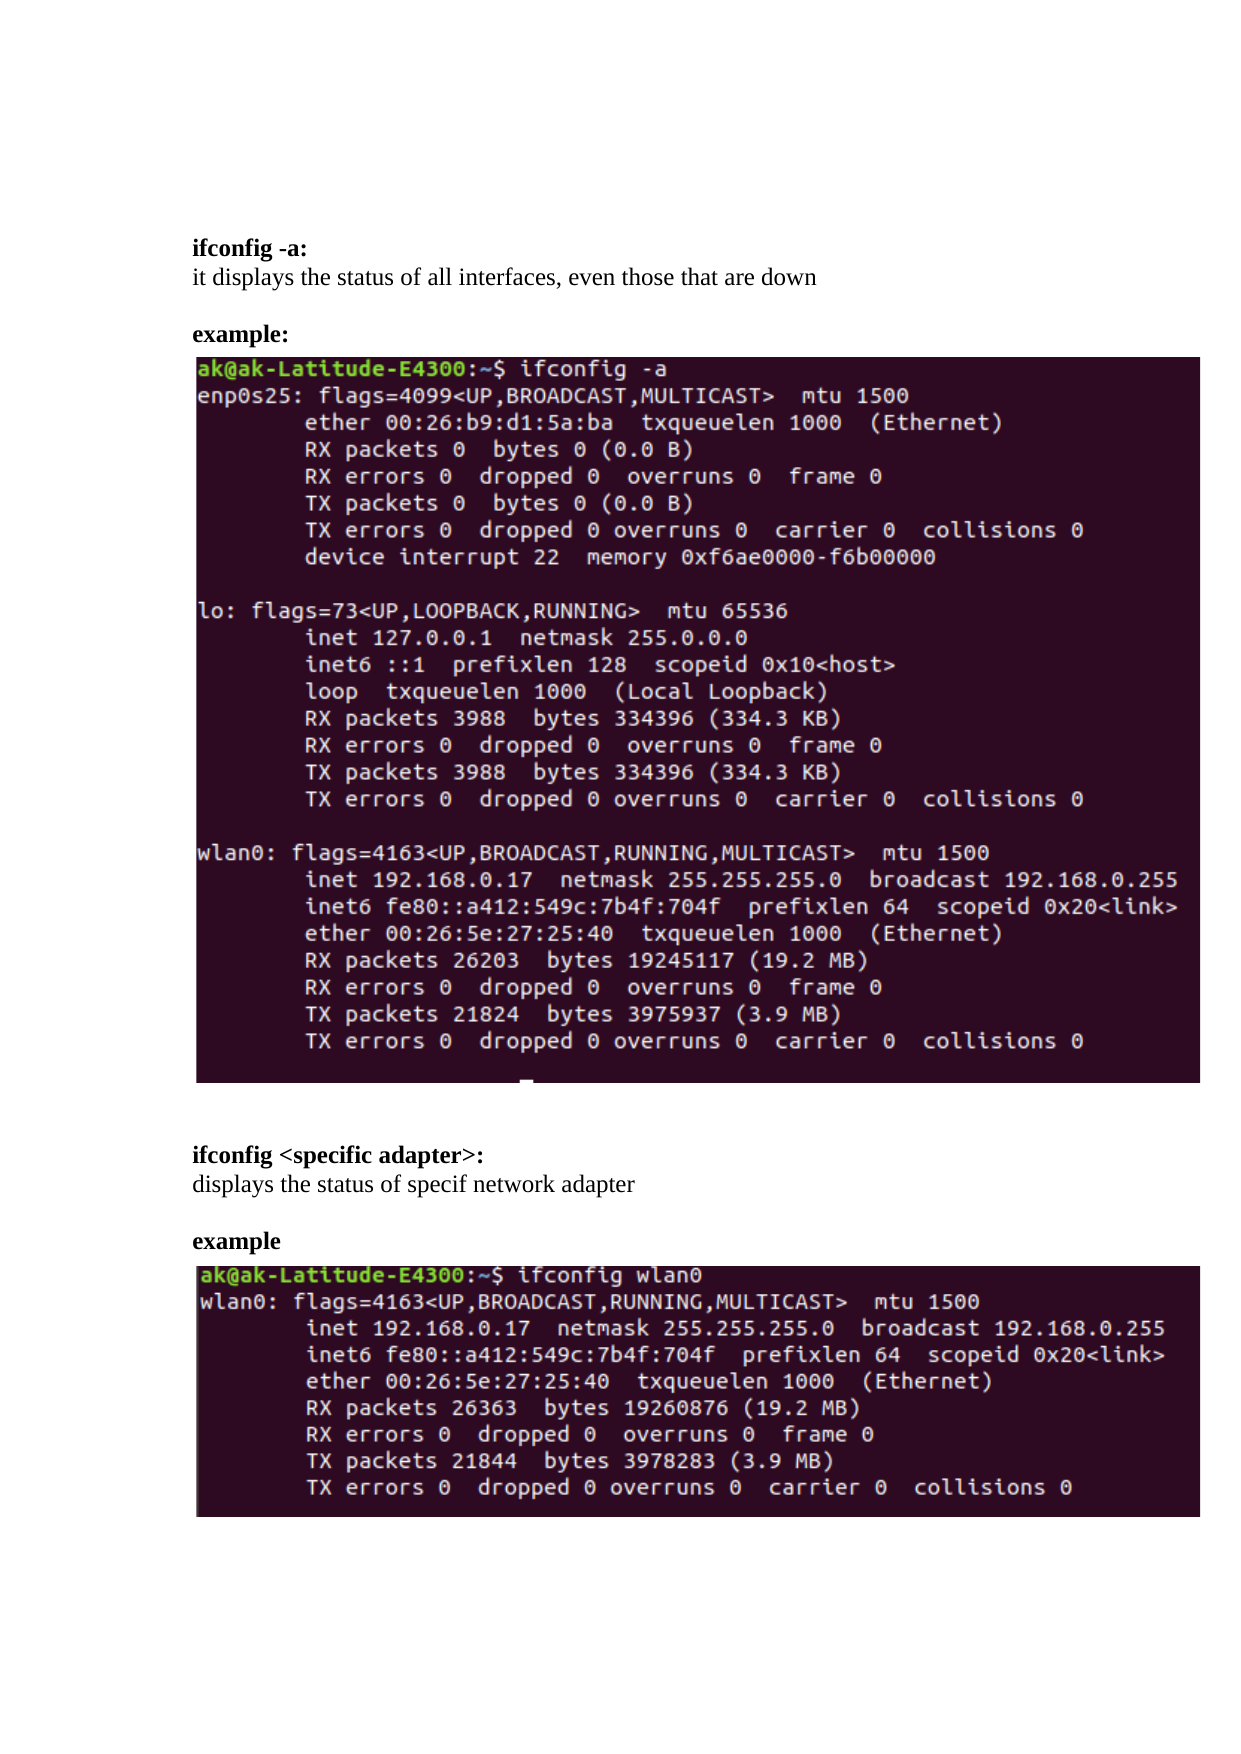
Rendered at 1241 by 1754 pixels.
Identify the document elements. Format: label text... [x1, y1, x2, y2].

text ifconfig -a: [118, 233, 1122, 262]
text displays the status of specif network adapter [118, 1169, 1122, 1197]
text example [118, 1226, 1122, 1255]
text it displays the status of all interfaces, even those that are down [118, 262, 1122, 291]
picture [196, 1266, 1201, 1517]
text ifconfig <specific adapter>: [118, 1140, 1122, 1169]
text example: [118, 319, 1122, 348]
picture [196, 357, 1201, 1083]
